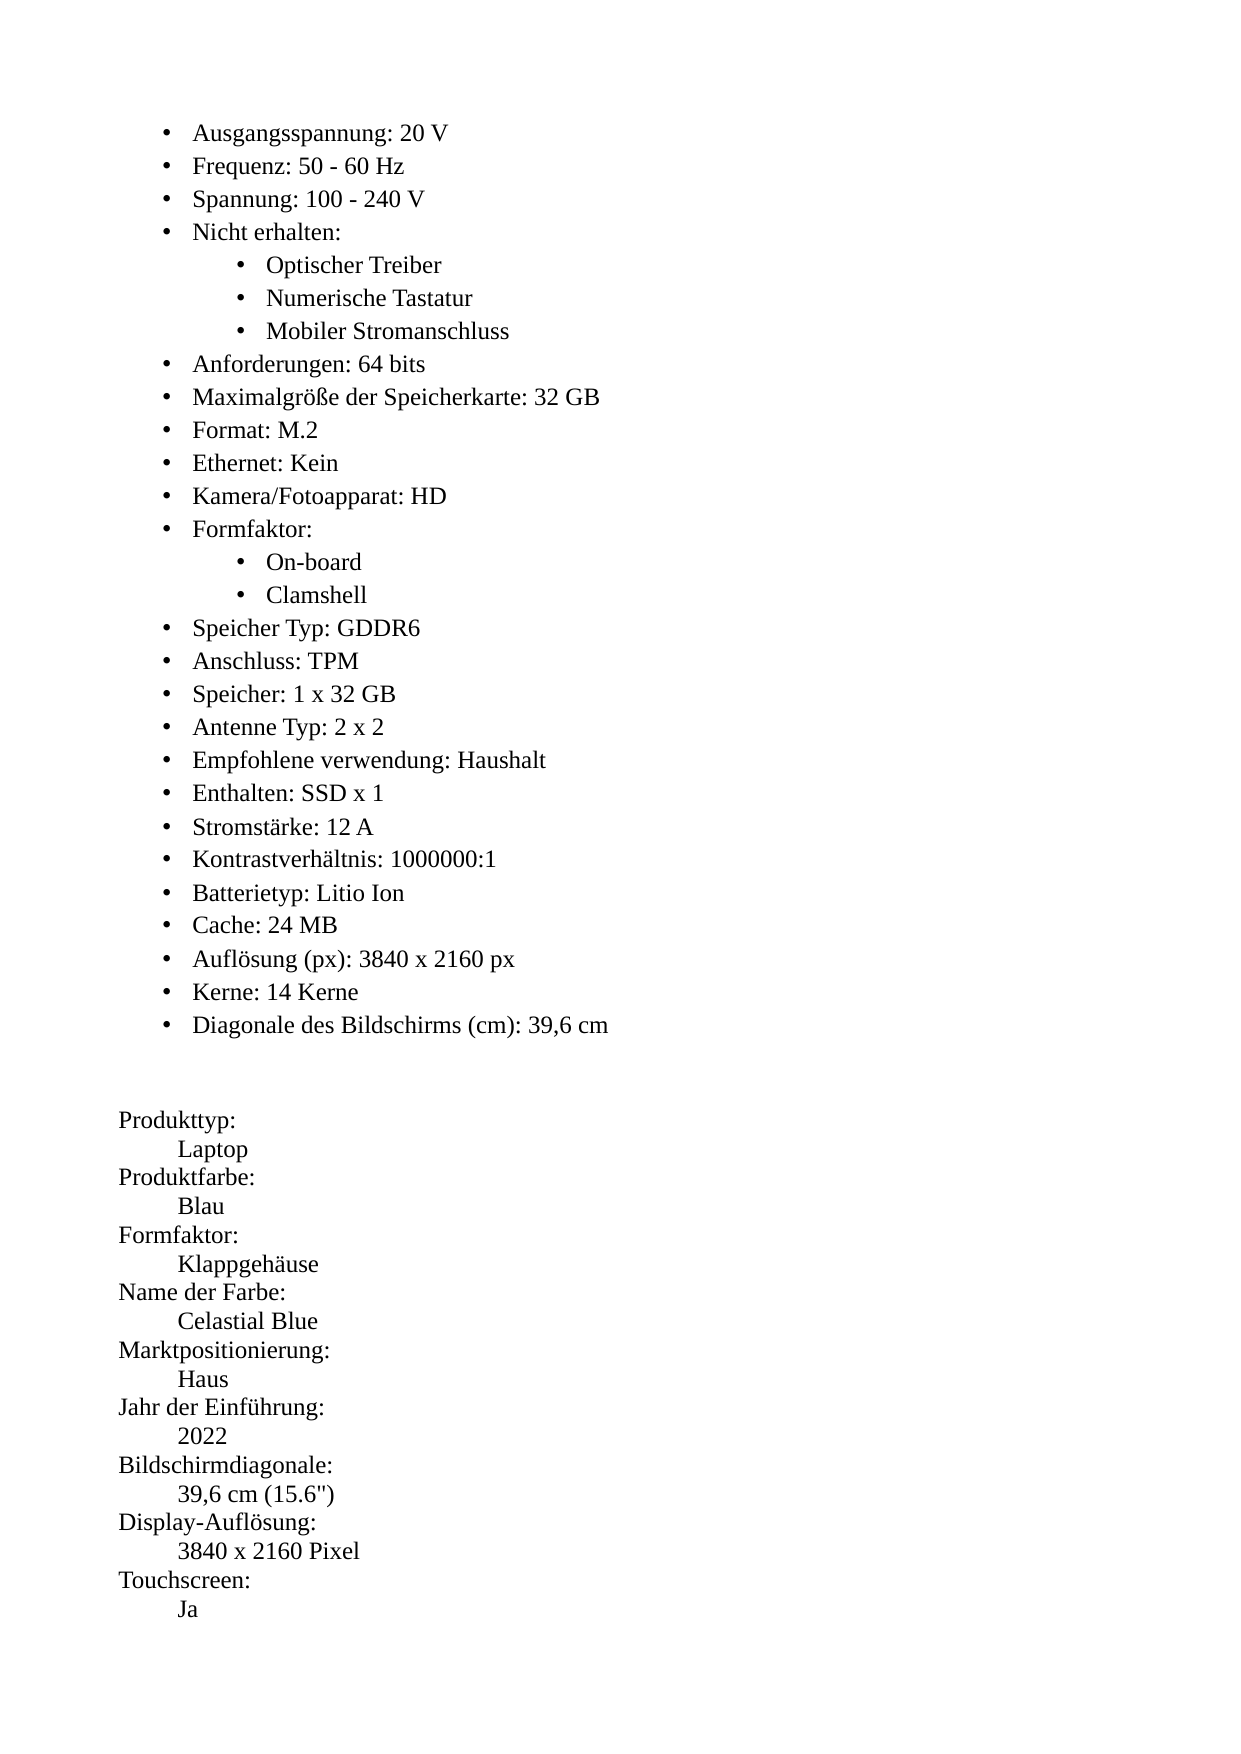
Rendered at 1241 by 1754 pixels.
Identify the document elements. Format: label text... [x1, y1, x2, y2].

subtitle Produkttyp: [118, 1105, 1122, 1134]
list Spannung: 100 - 240 V [162, 184, 1122, 213]
list Numerische Tastatur [236, 283, 1122, 312]
list On-board [236, 547, 1122, 576]
list Kontrastverhältnis: 1000000:1 [162, 844, 1122, 873]
subtitle Bildschirmdiagonale: [118, 1450, 1122, 1479]
list Kamera/Fotoapparat: HD [162, 481, 1122, 510]
list 3840 x 2160 Pixel [177, 1536, 1122, 1565]
list Maximalgröße der Speicherkarte: 32 GB [162, 382, 1122, 411]
list Ja [177, 1594, 1122, 1622]
list Laptop [177, 1134, 1122, 1162]
list Cache: 24 MB [162, 911, 1122, 939]
subtitle Name der Farbe: [118, 1277, 1122, 1306]
list Mobiler Stromanschluss [236, 316, 1122, 345]
list Nicht erhalten: [162, 217, 1122, 246]
list Klappgehäuse [177, 1249, 1122, 1277]
list Frequenz: 50 - 60 Hz [162, 151, 1122, 180]
subtitle Touchscreen: [118, 1565, 1122, 1594]
list Clamshell [236, 580, 1122, 609]
list Anschluss: TPM [162, 646, 1122, 675]
list Antenne Typ: 2 x 2 [162, 712, 1122, 741]
list Diagonale des Bildschirms (cm): 39,6 cm [162, 1010, 1122, 1038]
list Stromstärke: 12 A [162, 812, 1122, 840]
subtitle Produktfarbe: [118, 1162, 1122, 1191]
list Auflösung (px): 3840 x 2160 px [162, 944, 1122, 972]
list Batterietyp: Litio Ion [162, 878, 1122, 906]
list Celastial Blue [177, 1306, 1122, 1335]
list Empfohlene verwendung: Haushalt [162, 746, 1122, 774]
list Anforderungen: 64 bits [162, 349, 1122, 378]
list Formfaktor: [162, 514, 1122, 543]
subtitle Jahr der Einführung: [118, 1392, 1122, 1421]
list Speicher: 1 x 32 GB [162, 679, 1122, 708]
list Format: M.2 [162, 415, 1122, 444]
list Ethernet: Kein [162, 448, 1122, 477]
list Speicher Typ: GDDR6 [162, 613, 1122, 642]
list Enthalten: SSD x 1 [162, 778, 1122, 807]
list 2022 [177, 1421, 1122, 1450]
subtitle Display-Auflösung: [118, 1507, 1122, 1536]
list Kerne: 14 Kerne [162, 977, 1122, 1005]
subtitle Formfaktor: [118, 1220, 1122, 1249]
subtitle Marktpositionierung: [118, 1335, 1122, 1364]
list 39,6 cm (15.6") [177, 1479, 1122, 1507]
list Haus [177, 1364, 1122, 1392]
list Ausgangsspannung: 20 V [162, 118, 1122, 147]
list Optischer Treiber [236, 250, 1122, 279]
list Blau [177, 1191, 1122, 1220]
